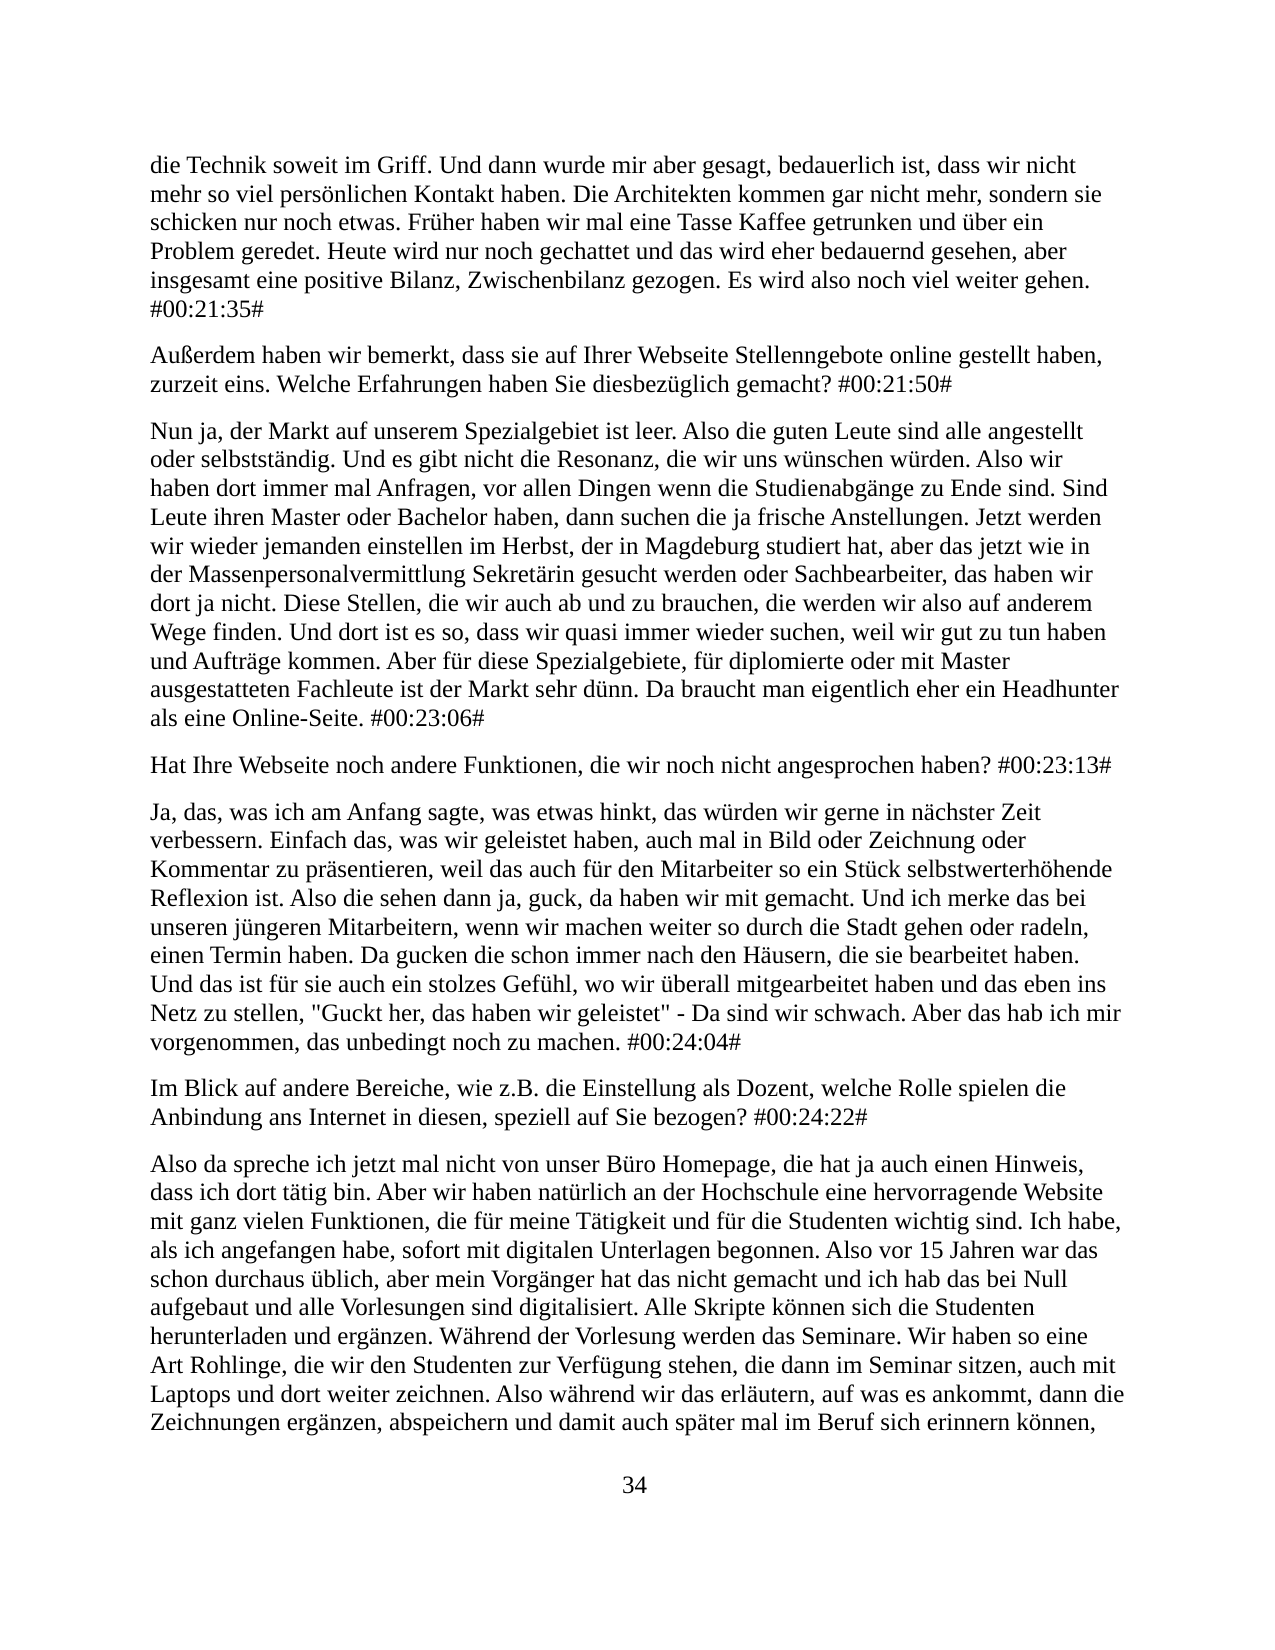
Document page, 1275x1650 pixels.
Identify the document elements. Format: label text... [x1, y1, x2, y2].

text Im Blick auf andere Bereiche, wie z.B. die Einstellung als Dozent, welche Rolle spielen die Anbindung ans Internet in diesen, speziell auf Sie bezogen? #00:24:22# [150, 1073, 1125, 1131]
text Hat Ihre Webseite noch andere Funktionen, die wir noch nicht angesprochen haben? #00:23:13# [150, 750, 1125, 779]
text Außerdem haben wir bemerkt, dass sie auf Ihrer Webseite Stellenngebote online gestellt haben, zurzeit eins. Welche Erfahrungen haben Sie diesbezüglich gemacht? #00:21:50# [150, 340, 1125, 398]
text die Technik soweit im Griff. Und dann wurde mir aber gesagt, bedauerlich ist, dass wir nicht mehr so viel persönlichen Kontakt haben. Die Architekten kommen gar nicht mehr, sondern sie schicken nur noch etwas. Früher haben wir mal eine Tasse Kaffee getrunken und über ein Problem geredet. Heute wird nur noch gechattet und das wird eher bedauernd gesehen, aber insgesamt eine positive Bilanz, Zwischenbilanz gezogen. Es wird also noch viel weiter gehen. #00:21:35# [150, 150, 1125, 322]
text Also da spreche ich jetzt mal nicht von unser Büro Homepage, die hat ja auch einen Hinweis, dass ich dort tätig bin. Aber wir haben natürlich an der Hochschule eine hervorragende Website mit ganz vielen Funktionen, die für meine Tätigkeit und für die Studenten wichtig sind. Ich habe, als ich angefangen habe, sofort mit digitalen Unterlagen begonnen. Also vor 15 Jahren war das schon durchaus üblich, aber mein Vorgänger hat das nicht gemacht und ich hab das bei Null aufgebaut und alle Vorlesungen sind digitalisiert. Alle Skripte können sich die Studenten herunterladen und ergänzen. Während der Vorlesung werden das Seminare. Wir haben so eine Art Rohlinge, die wir den Studenten zur Verfügung stehen, die dann im Seminar sitzen, auch mit Laptops und dort weiter zeichnen. Also während wir das erläutern, auf was es ankommt, dann die Zeichnungen ergänzen, abspeichern und damit auch später mal im Beruf sich erinnern können, [150, 1149, 1125, 1436]
text Ja, das, was ich am Anfang sagte, was etwas hinkt, das würden wir gerne in nächster Zeit verbessern. Einfach das, was wir geleistet haben, auch mal in Bild oder Zeichnung oder Kommentar zu präsentieren, weil das auch für den Mitarbeiter so ein Stück selbstwerterhöhende Reflexion ist. Also die sehen dann ja, guck, da haben wir mit gemacht. Und ich merke das bei unseren jüngeren Mitarbeitern, wenn wir machen weiter so durch die Stadt gehen oder radeln, einen Termin haben. Da gucken die schon immer nach den Häusern, die sie bearbeitet haben. Und das ist für sie auch ein stolzes Gefühl, wo wir überall mitgearbeitet haben und das eben ins Netz zu stellen, "Guckt her, das haben wir geleistet" - Da sind wir schwach. Aber das hab ich mir vorgenommen, das unbedingt noch zu machen. #00:24:04# [150, 797, 1125, 1055]
text Nun ja, der Markt auf unserem Spezialgebiet ist leer. Also die guten Leute sind alle angestellt oder selbstständig. Und es gibt nicht die Resonanz, die wir uns wünschen würden. Also wir haben dort immer mal Anfragen, vor allen Dingen wenn die Studienabgänge zu Ende sind. Sind Leute ihren Master oder Bachelor haben, dann suchen die ja frische Anstellungen. Jetzt werden wir wieder jemanden einstellen im Herbst, der in Magdeburg studiert hat, aber das jetzt wie in der Massenpersonalvermittlung Sekretärin gesucht werden oder Sachbearbeiter, das haben wir dort ja nicht. Diese Stellen, die wir auch ab und zu brauchen, die werden wir also auf anderem Wege finden. Und dort ist es so, dass wir quasi immer wieder suchen, weil wir gut zu tun haben und Aufträge kommen. Aber für diese Spezialgebiete, für diplomierte oder mit Master ausgestatteten Fachleute ist der Markt sehr dünn. Da braucht man eigentlich eher ein Headhunter als eine Online-Seite. #00:23:06# [150, 416, 1125, 732]
